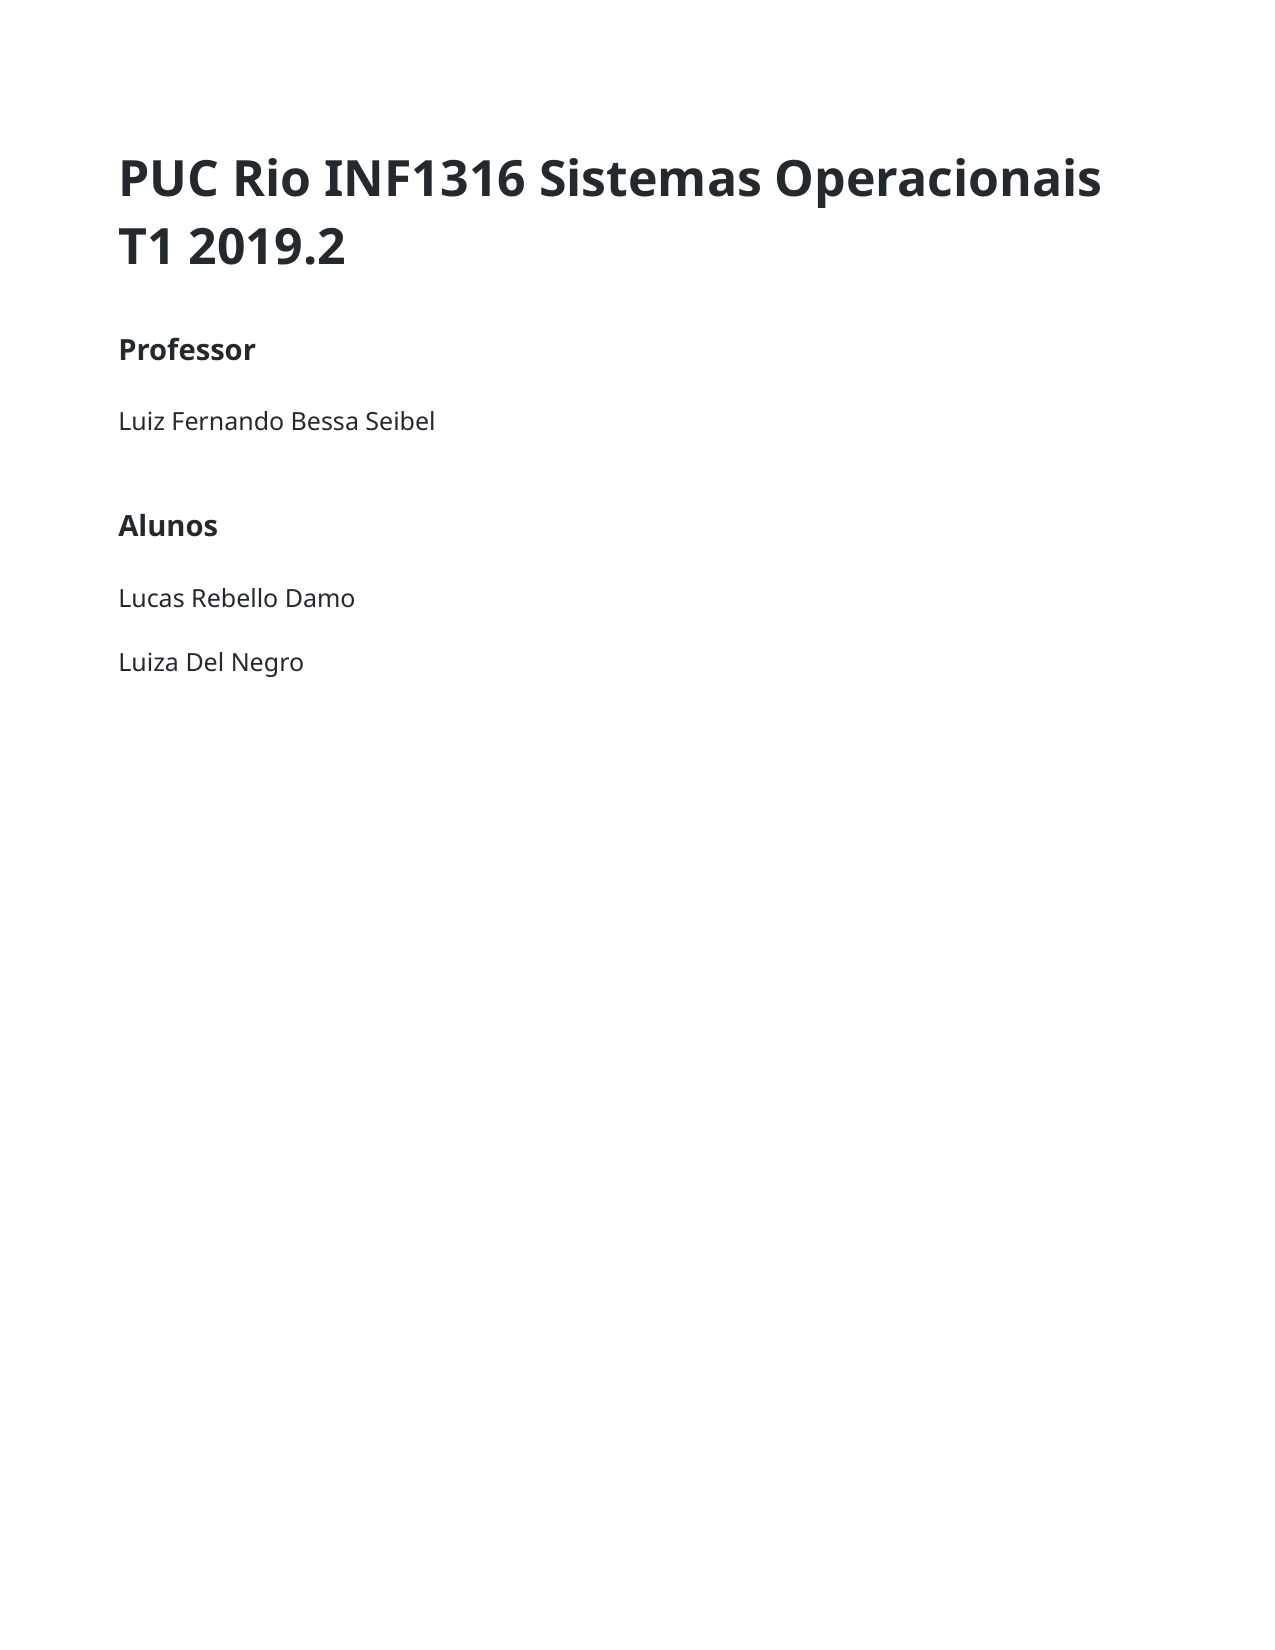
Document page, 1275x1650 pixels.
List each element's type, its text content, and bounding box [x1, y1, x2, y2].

text Luiza Del Negro [118, 644, 1157, 678]
subtitle Professor [118, 329, 1157, 369]
text Luiz Fernando Bessa Seibel [118, 404, 1157, 438]
text Lucas Rebello Damo [118, 580, 1157, 614]
subtitle PUC Rio INF1316 Sistemas Operacionais T1 2019.2 [118, 143, 1157, 279]
subtitle Alunos [118, 506, 1157, 545]
